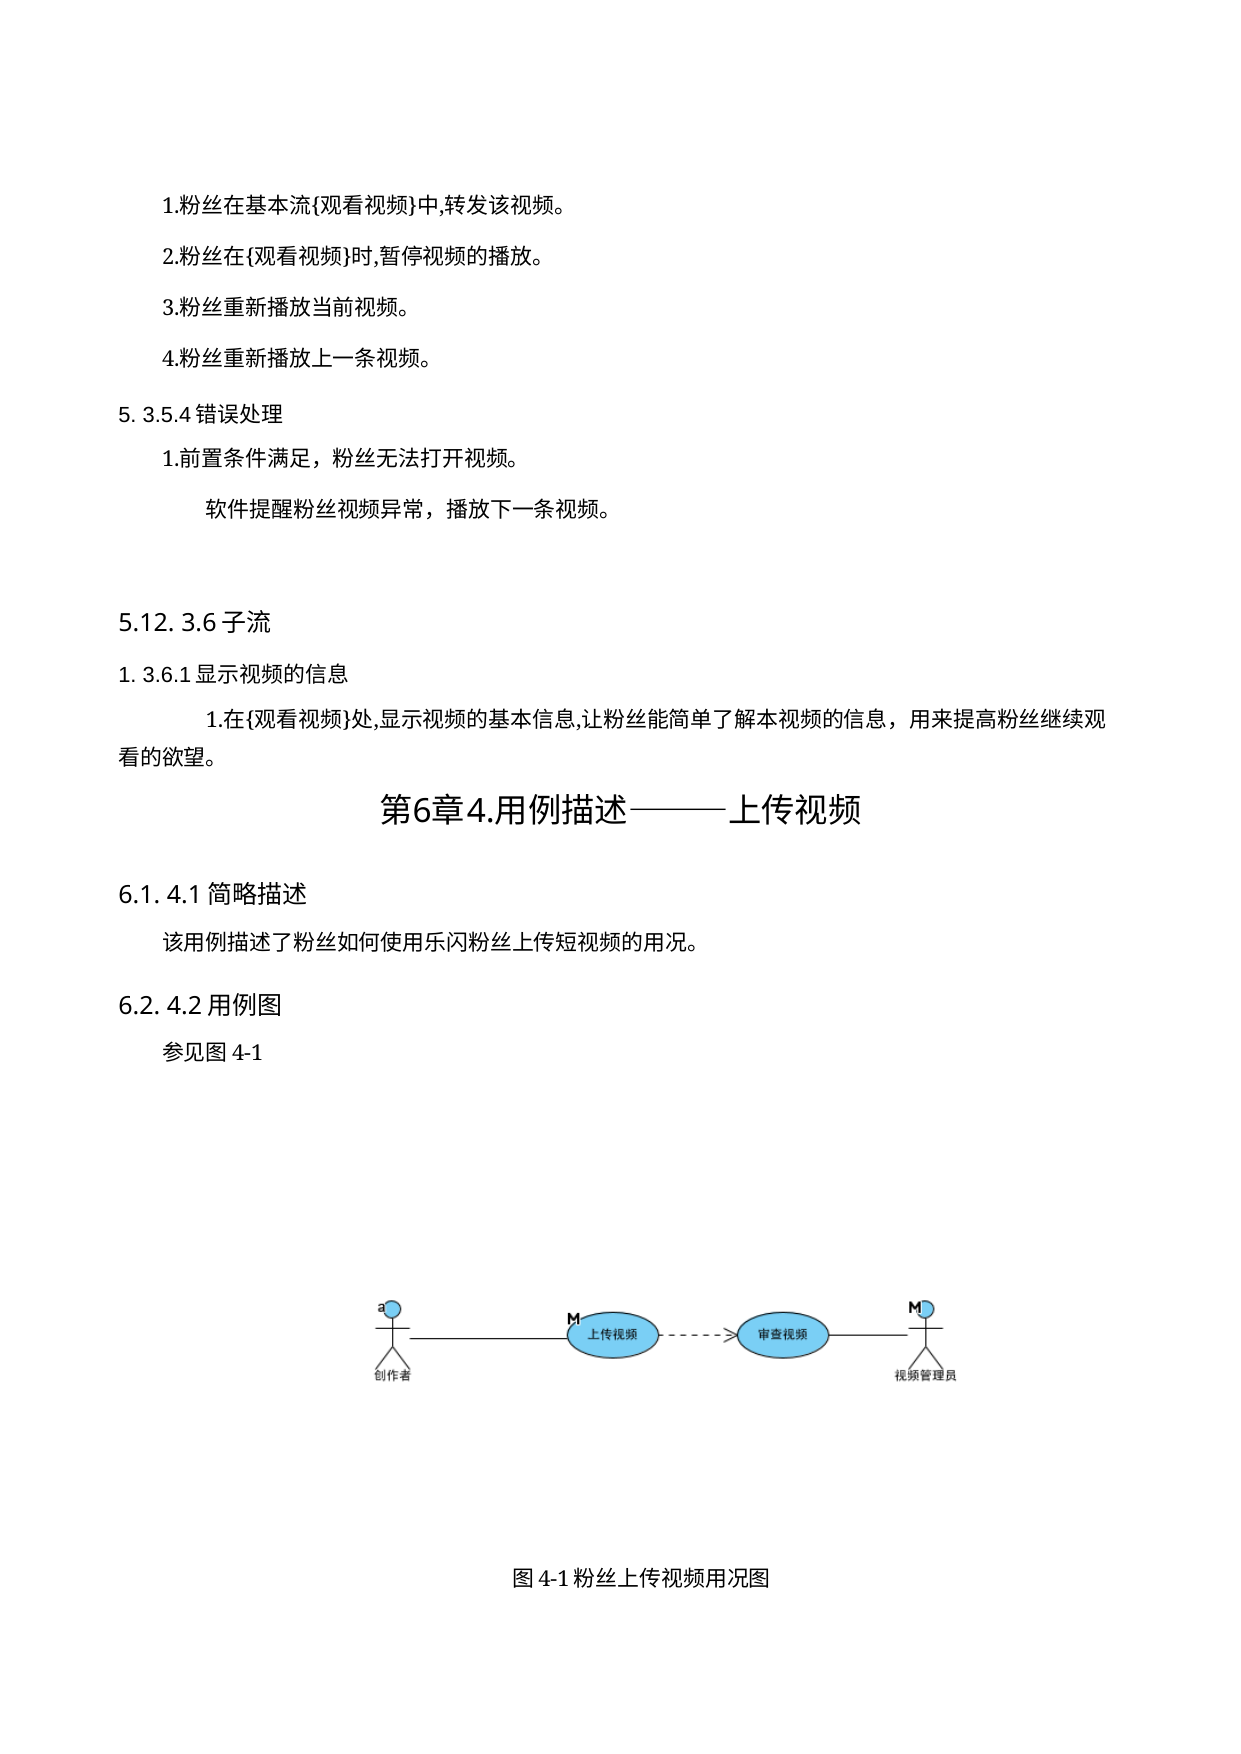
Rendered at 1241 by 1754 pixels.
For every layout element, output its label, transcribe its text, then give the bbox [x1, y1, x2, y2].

text 软件提醒粉丝视频异常，播放下一条视频。 [118, 492, 1122, 524]
text 4.粉丝重新播放上一条视频。 [118, 341, 1122, 372]
text 2.粉丝在{观看视频}时,暂停视频的播放。 [118, 239, 1122, 270]
text 参见图4-1 [118, 1035, 1122, 1067]
subtitle 3.6子流 [118, 602, 1122, 638]
text 该用例描述了粉丝如何使用乐闪粉丝上传短视频的用况。 [118, 924, 1122, 956]
text 1.在{观看视频}处,显示视频的基本信息,让粉丝能简单了解本视频的信息，用来提高粉丝继续观看的欲望。 [118, 702, 1122, 771]
text 图4-1粉丝上传视频用况图 [118, 1086, 1122, 1593]
text 3.粉丝重新播放当前视频。 [118, 290, 1122, 321]
subtitle 4.2用例图 [118, 985, 1122, 1021]
text 1.前置条件满足，粉丝无法打开视频。 [118, 441, 1122, 473]
subtitle 4.用例描述———上传视频 [118, 784, 1122, 832]
text 1.粉丝在基本流{观看视频}中,转发该视频。 [118, 188, 1122, 219]
picture [141, 1079, 1099, 1555]
subtitle 3.6.1显示视频的信息 [118, 657, 1122, 689]
subtitle 3.5.4错误处理 [118, 397, 1122, 429]
subtitle 4.1简略描述 [118, 874, 1122, 911]
